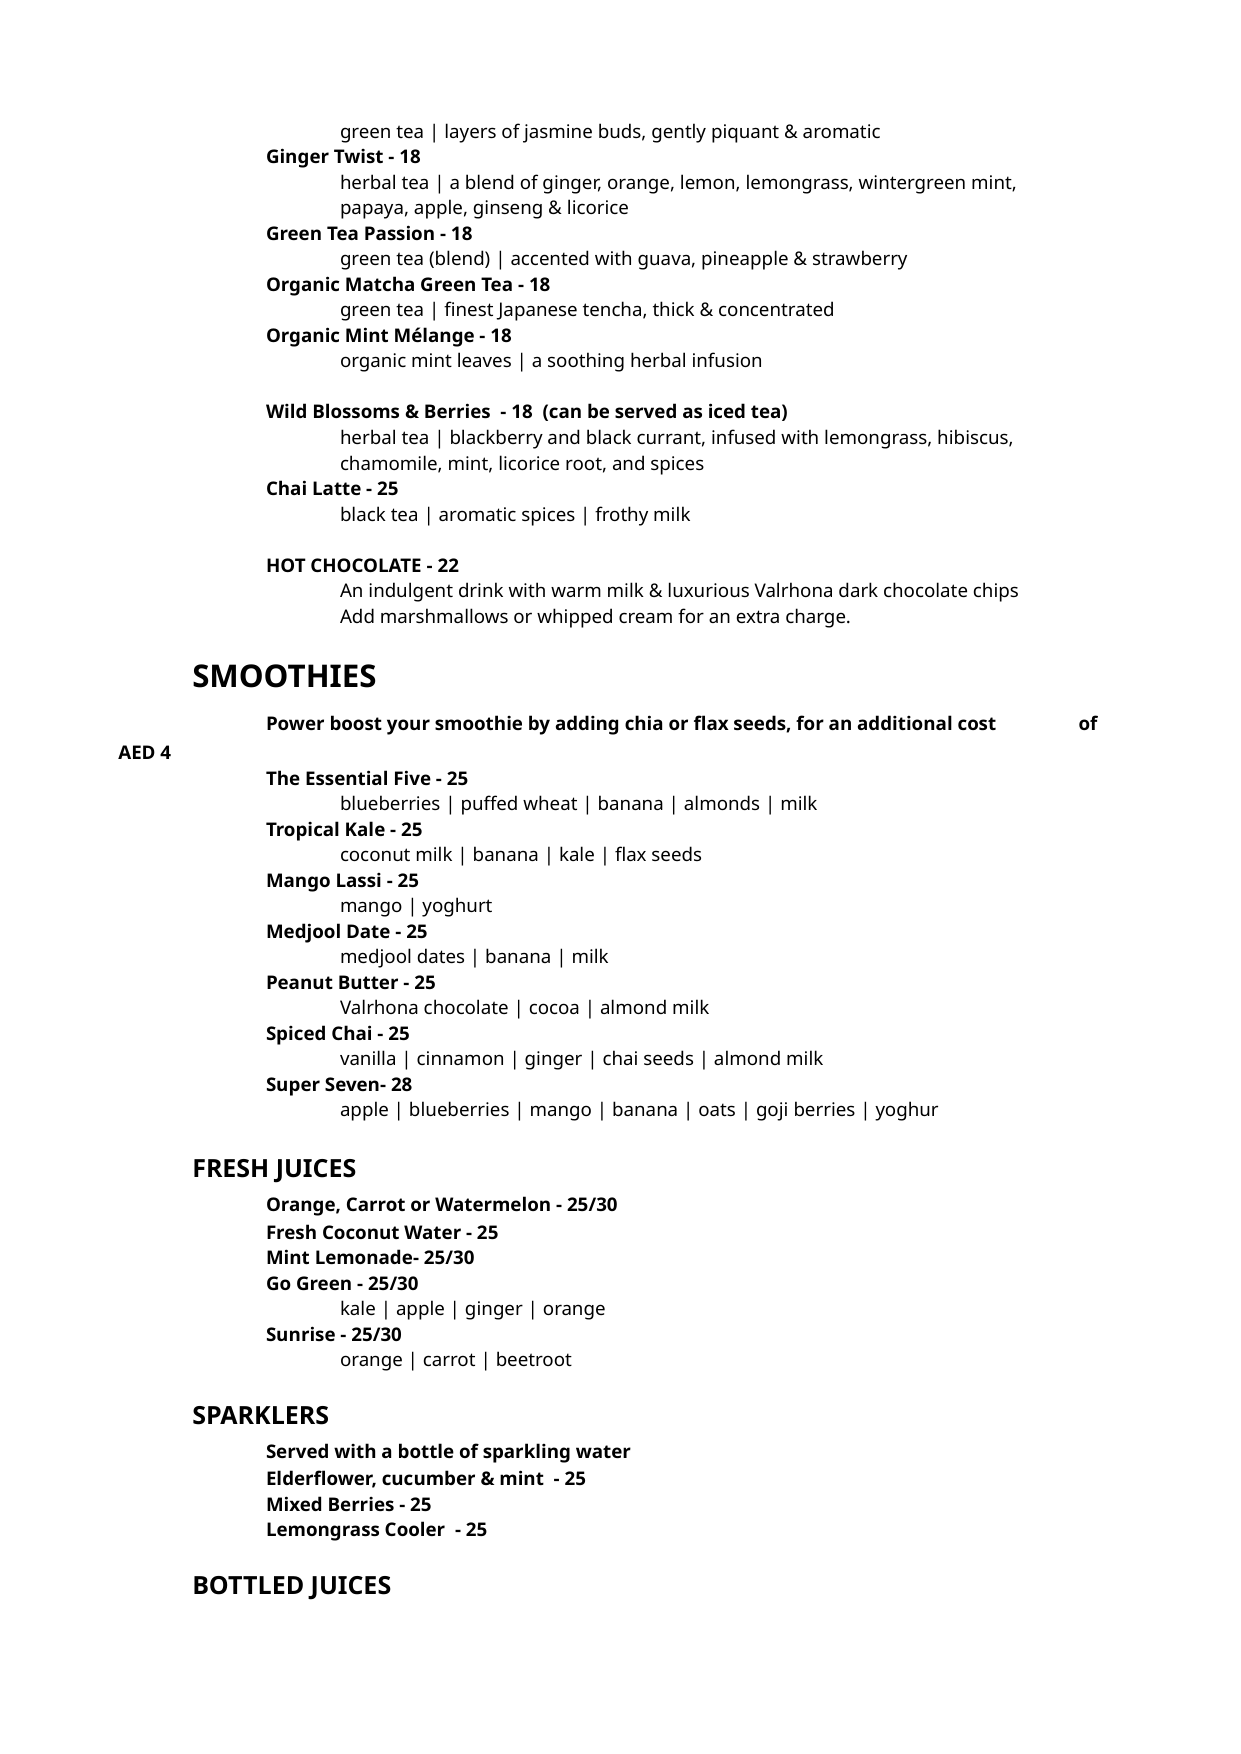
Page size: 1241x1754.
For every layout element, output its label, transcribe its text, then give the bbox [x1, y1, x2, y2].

text Mixed Berries - 25 [118, 1491, 1122, 1517]
text Served with a bottle of sparkling water [118, 1432, 1122, 1466]
text orange | carrot | beetroot [118, 1347, 1122, 1372]
text Valrhona chocolate | cocoa | almond milk [118, 994, 1122, 1020]
text Add marshmallows or whipped cream for an extra charge. [118, 603, 1122, 628]
text herbal tea | a blend of ginger, orange, lemon, lemongrass, wintergreen mint, papaya, apple, ginseng & licorice [118, 169, 1122, 220]
text Elderflower, cucumber & mint - 25 [118, 1466, 1122, 1491]
text Sunrise - 25/30 [118, 1321, 1122, 1347]
text Peanut Butter - 25 [118, 969, 1122, 994]
text coconut milk | banana | kale | flax seeds [118, 841, 1122, 867]
text Organic Matcha Green Tea - 18 [118, 271, 1122, 297]
text HOT CHOCOLATE - 22 [118, 552, 1122, 577]
text herbal tea | blackberry and black currant, infused with lemongrass, hibiscus, chamomile, mint, licorice root, and spices [118, 424, 1122, 475]
text Orange, Carrot or Watermelon - 25/30 [118, 1185, 1122, 1219]
text BOTTLED JUICES [118, 1568, 1122, 1602]
text Fresh Coconut Water - 25 [118, 1219, 1122, 1244]
text green tea | finest Japanese tencha, thick & concentrated [118, 297, 1122, 322]
text green tea | layers of jasmine buds, gently piquant & aromatic [118, 118, 1122, 144]
text Medjool Date - 25 [118, 918, 1122, 943]
text black tea | aromatic spices | frothy milk [118, 501, 1122, 526]
text vanilla | cinnamon | ginger | chai seeds | almond milk [118, 1046, 1122, 1071]
text Tropical Kale - 25 [118, 816, 1122, 841]
text blueberries | puffed wheat | banana | almonds | milk [118, 790, 1122, 816]
text SPARKLERS [118, 1398, 1122, 1432]
text Power boost your smoothie by adding chia or flax seeds, for an additional cost of AED 4 [118, 697, 1122, 765]
text Wild Blossoms & Berries - 18 (can be served as iced tea) [118, 399, 1122, 424]
text kale | apple | ginger | orange [118, 1296, 1122, 1321]
text organic mint leaves | a soothing herbal infusion [118, 348, 1122, 373]
text The Essential Five - 25 [118, 765, 1122, 790]
text Ginger Twist - 18 [118, 144, 1122, 169]
text medjool dates | banana | milk [118, 943, 1122, 969]
text Spiced Chai - 25 [118, 1020, 1122, 1046]
text Mango Lassi - 25 [118, 867, 1122, 892]
text Organic Mint Mélange - 18 [118, 322, 1122, 348]
text green tea (blend) | accented with guava, pineapple & strawberry [118, 246, 1122, 271]
text Go Green - 25/30 [118, 1270, 1122, 1296]
text SMOOTHIES [118, 654, 1122, 697]
text Chai Latte - 25 [118, 475, 1122, 501]
text Lemongrass Cooler - 25 [118, 1517, 1122, 1542]
text FRESH JUICES [118, 1151, 1122, 1185]
text Super Seven- 28 [118, 1071, 1122, 1097]
text Mint Lemonade- 25/30 [118, 1244, 1122, 1270]
text An indulgent drink with warm milk & luxurious Valrhona dark chocolate chips [118, 577, 1122, 603]
text Green Tea Passion - 18 [118, 220, 1122, 246]
text apple | blueberries | mango | banana | oats | goji berries | yoghur [118, 1097, 1122, 1122]
text mango | yoghurt [118, 892, 1122, 918]
